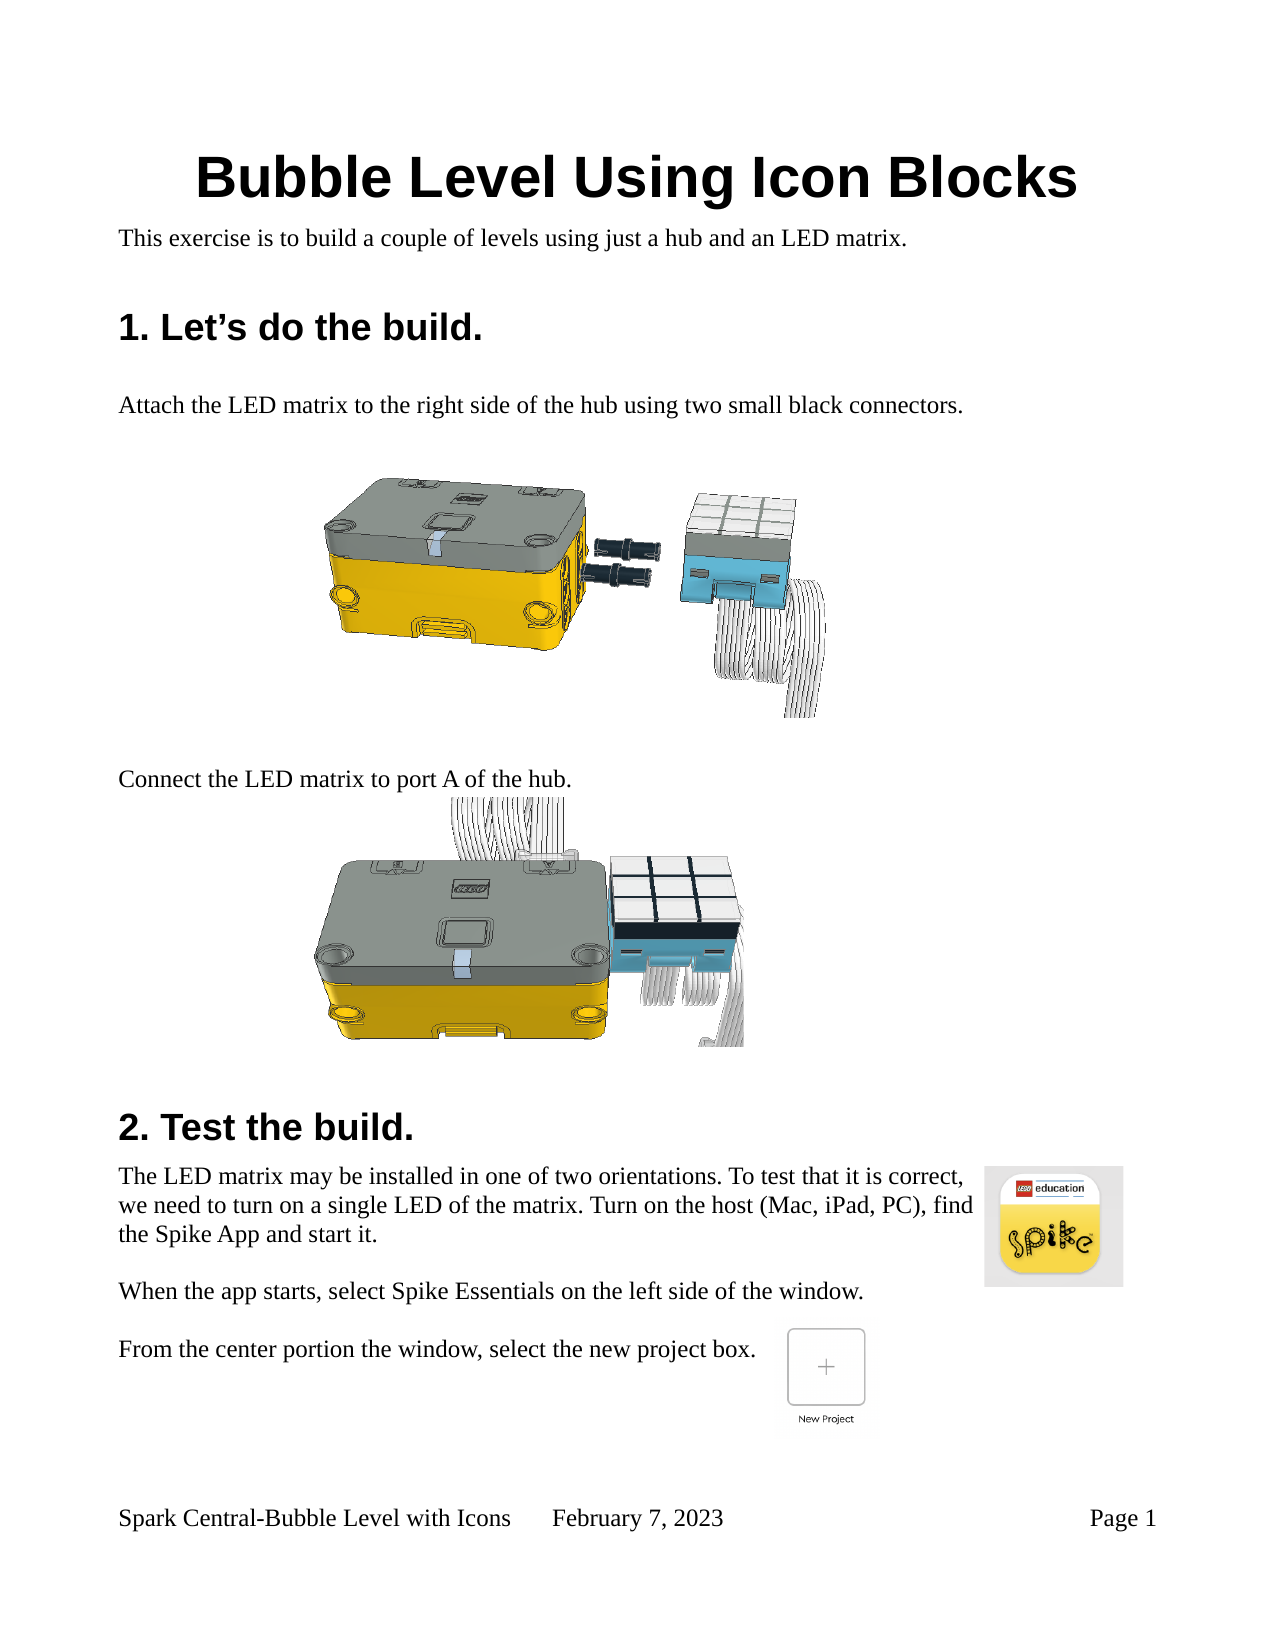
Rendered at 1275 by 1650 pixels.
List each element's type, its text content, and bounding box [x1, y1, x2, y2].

text When the app starts, select Spike Essentials on the left side of the window. [118, 1276, 1157, 1305]
picture [773, 1317, 880, 1439]
subtitle 1. Let’s do the build. [118, 305, 1157, 349]
text Attach the LED matrix to the right side of the hub using two small black connectors. [118, 390, 1157, 419]
picture [299, 446, 867, 718]
picture [984, 1166, 1124, 1287]
title Bubble Level Using Icon Blocks [118, 143, 1157, 210]
text The LED matrix may be installed in one of two orientations. To test that it is correct, we need to turn on a single LED of the matrix. Turn on the host (Mac, iPad, PC), find the Spike App and start it. [118, 1161, 1157, 1247]
text Connect the LED matrix to port A of the hub. [118, 764, 1157, 793]
subtitle 2. Test the build. [118, 1105, 1157, 1149]
text From the center portion the window, select the new project box. [118, 1334, 773, 1362]
text [880, 1334, 1157, 1362]
picture [299, 797, 744, 1047]
text This exercise is to build a couple of levels using just a hub and an LED matrix. [118, 223, 1157, 251]
